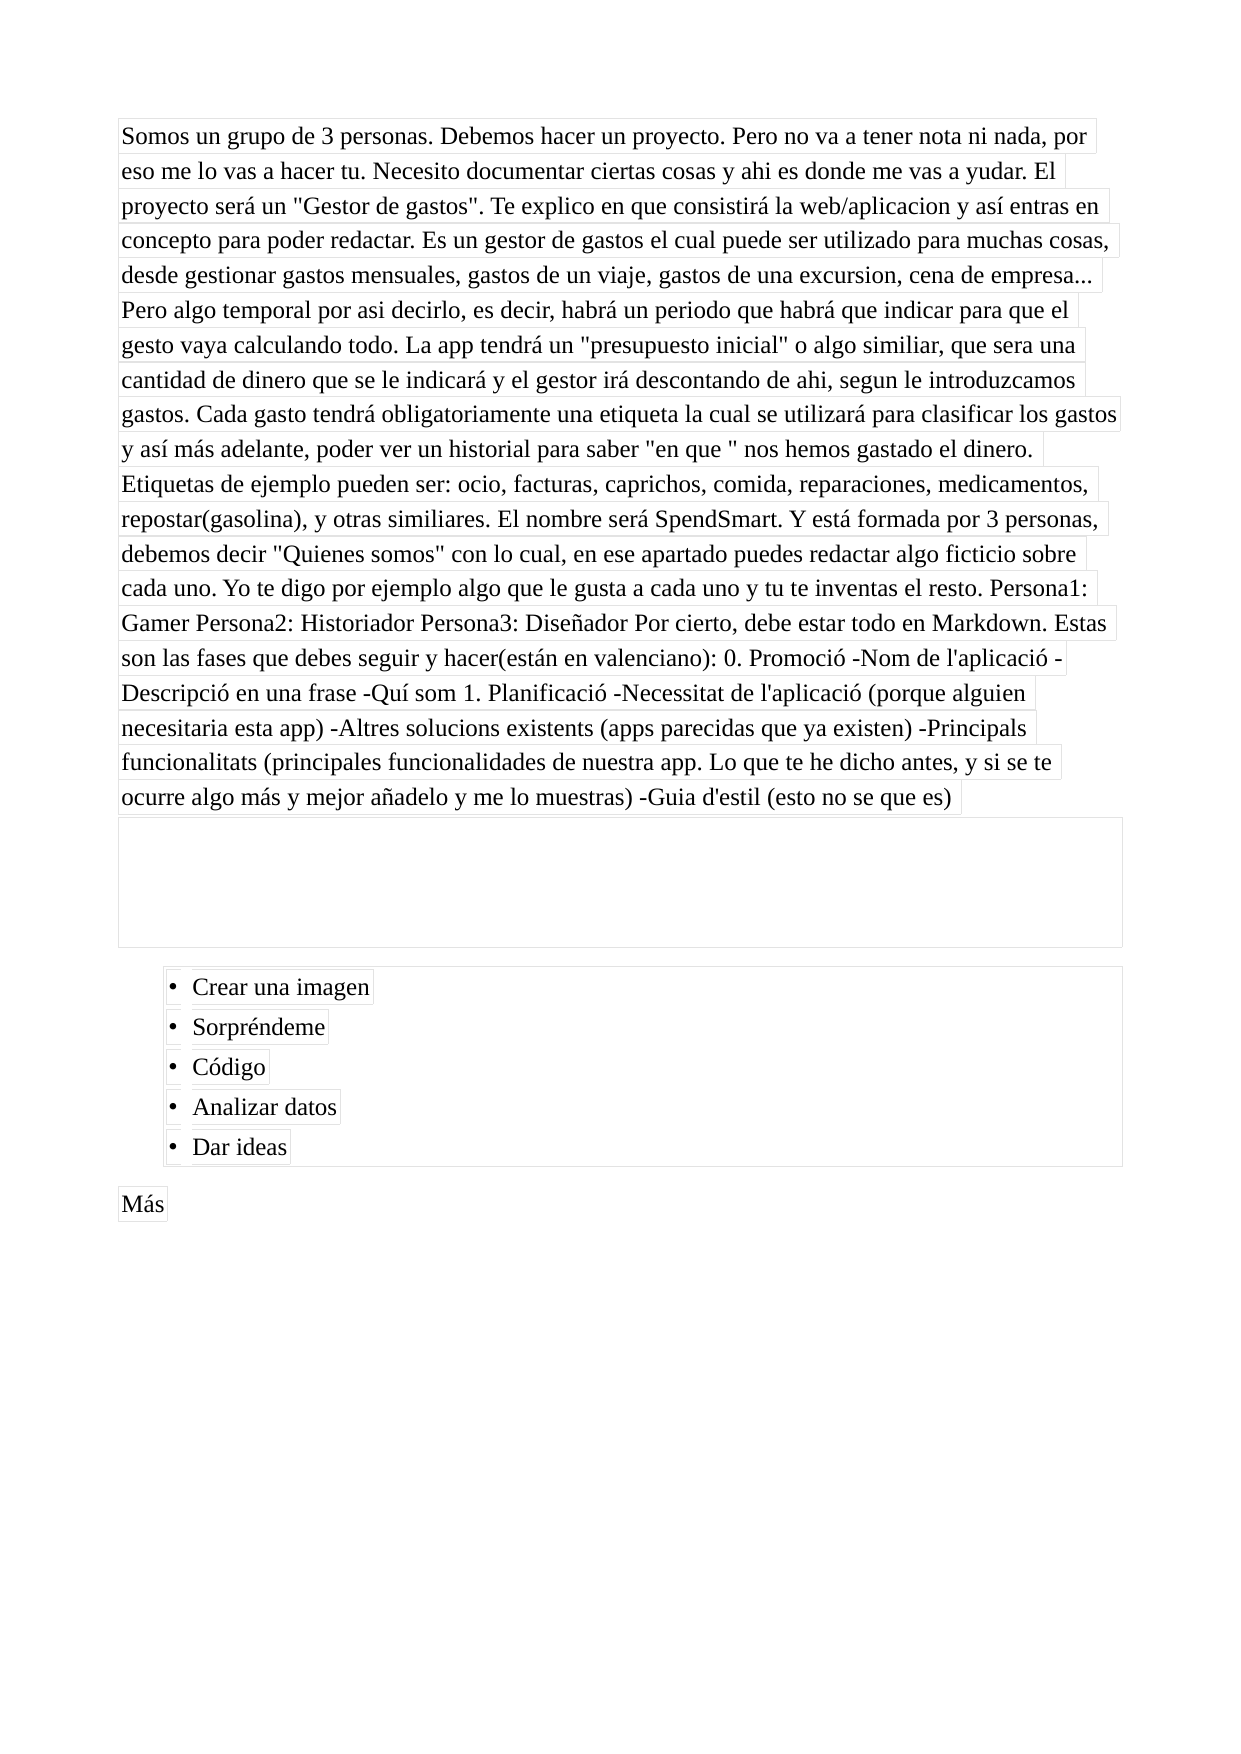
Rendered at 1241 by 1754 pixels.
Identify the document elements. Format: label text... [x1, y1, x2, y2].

text Somos un grupo de 3 personas. Debemos hacer un proyecto. Pero no va a tener nota ni nada, por eso me lo vas a hacer tu. Necesito documentar ciertas cosas y ahi es donde me vas a yudar. El proyecto será un "Gestor de gastos". Te explico en que consistirá la web/aplicacion y así entras en concepto para poder redactar. Es un gestor de gastos el cual puede ser utilizado para muchas cosas, desde gestionar gastos mensuales, gastos de un viaje, gastos de una excursion, cena de empresa... Pero algo temporal por asi decirlo, es decir, habrá un periodo que habrá que indicar para que el gesto vaya calculando todo. La app tendrá un "presupuesto inicial" o algo similiar, que sera una cantidad de dinero que se le indicará y el gestor irá descontando de ahi, segun le introduzcamos gastos. Cada gasto tendrá obligatoriamente una etiqueta la cual se utilizará para clasificar los gastos y así más adelante, poder ver un historial para saber "en que " nos hemos gastado el dinero. Etiquetas de ejemplo pueden ser: ocio, facturas, caprichos, comida, reparaciones, medicamentos, repostar(gasolina), y otras similiares. El nombre será SpendSmart. Y está formada por 3 personas, debemos decir "Quienes somos" con lo cual, en ese apartado puedes redactar algo ficticio sobre cada uno. Yo te digo por ejemplo algo que le gusta a cada uno y tu te inventas el resto. Persona1: Gamer Persona2: Historiador Persona3: Diseñador Por cierto, debe estar todo en Markdown. Estas son las fases que debes seguir y hacer(están en valenciano): 0. Promoció -Nom de l'aplicació -Descripció en una frase -Quí som 1. Planificació -Necessitat de l'aplicació (porque alguien necesitaria esta app) -Altres solucions existents (apps parecidas que ya existen) -Principals funcionalitats (principales funcionalidades de nuestra app. Lo que te he dicho antes, y si se te ocurre algo más y mejor añadelo y me lo muestras) -Guia d'estil (esto no se que es) [119, 118, 1122, 814]
list Dar ideas [164, 1126, 1122, 1166]
text Más [119, 1187, 167, 1221]
list Sorpréndeme [164, 1006, 1122, 1044]
text [168, 1186, 1122, 1221]
list Código [164, 1046, 1122, 1084]
list Analizar datos [164, 1086, 1122, 1124]
list Crear una imagen [164, 967, 1122, 1004]
